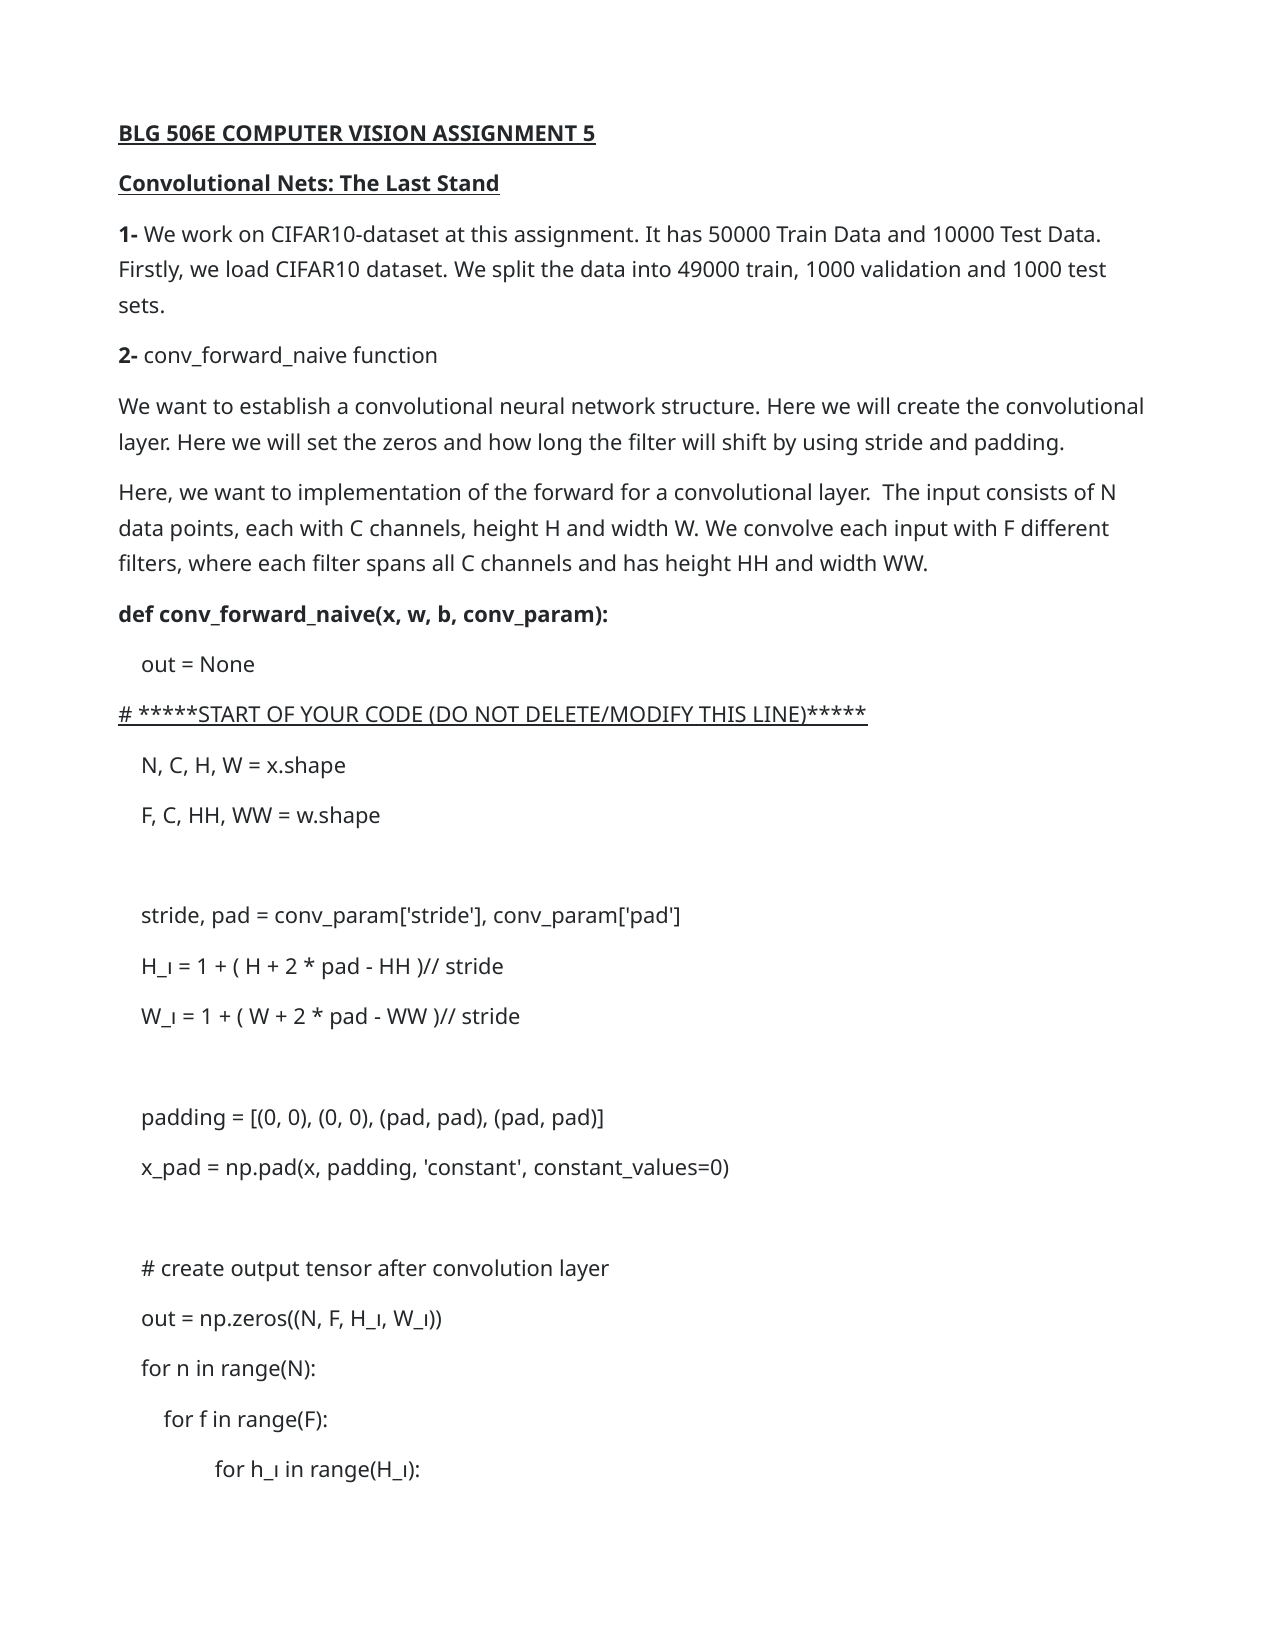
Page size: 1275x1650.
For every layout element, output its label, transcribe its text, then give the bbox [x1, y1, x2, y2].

text F, C, HH, WW = w.shape [118, 800, 1157, 830]
text Convolutional Nets: The Last Stand [118, 168, 1157, 198]
text def conv_forward_naive(x, w, b, conv_param): [118, 599, 1157, 628]
text x_pad = np.pad(x, padding, 'constant', constant_values=0) [118, 1152, 1157, 1182]
text for h_ı in range(H_ı): [118, 1454, 1157, 1484]
text out = None [118, 649, 1157, 679]
text BLG 506E COMPUTER VISION ASSIGNMENT 5 [118, 118, 1157, 148]
text padding = [(0, 0), (0, 0), (pad, pad), (pad, pad)] [118, 1102, 1157, 1132]
text 2- conv_forward_naive function [118, 341, 1157, 370]
text 1- We work on CIFAR10-dataset at this assignment. It has 50000 Train Data and 10000 Test Data. Firstly, we load CIFAR10 dataset. We split the data into 49000 train, 1000 validation and 1000 test sets. [118, 219, 1157, 320]
text stride, pad = conv_param['stride'], conv_param['pad'] [118, 901, 1157, 930]
text H_ı = 1 + ( H + 2 * pad - HH )// stride [118, 951, 1157, 981]
text # *****START OF YOUR CODE (DO NOT DELETE/MODIFY THIS LINE)***** [118, 699, 1157, 729]
text for n in range(N): [118, 1353, 1157, 1383]
text We want to establish a convolutional neural network structure. Here we will create the convolutional layer. Here we will set the zeros and how long the filter will shift by using stride and padding. [118, 391, 1157, 456]
text out = np.zeros((N, F, H_ı, W_ı)) [118, 1303, 1157, 1333]
text W_ı = 1 + ( W + 2 * pad - WW )// stride [118, 1001, 1157, 1031]
text N, C, H, W = x.shape [118, 749, 1157, 779]
text for f in range(F): [118, 1404, 1157, 1433]
text # create output tensor after convolution layer [118, 1253, 1157, 1282]
text Here, we want to implementation of the forward for a convolutional layer. The input consists of N data points, each with C channels, height H and width W. We convolve each input with F different filters, where each filter spans all C channels and has height HH and width WW. [118, 477, 1157, 578]
